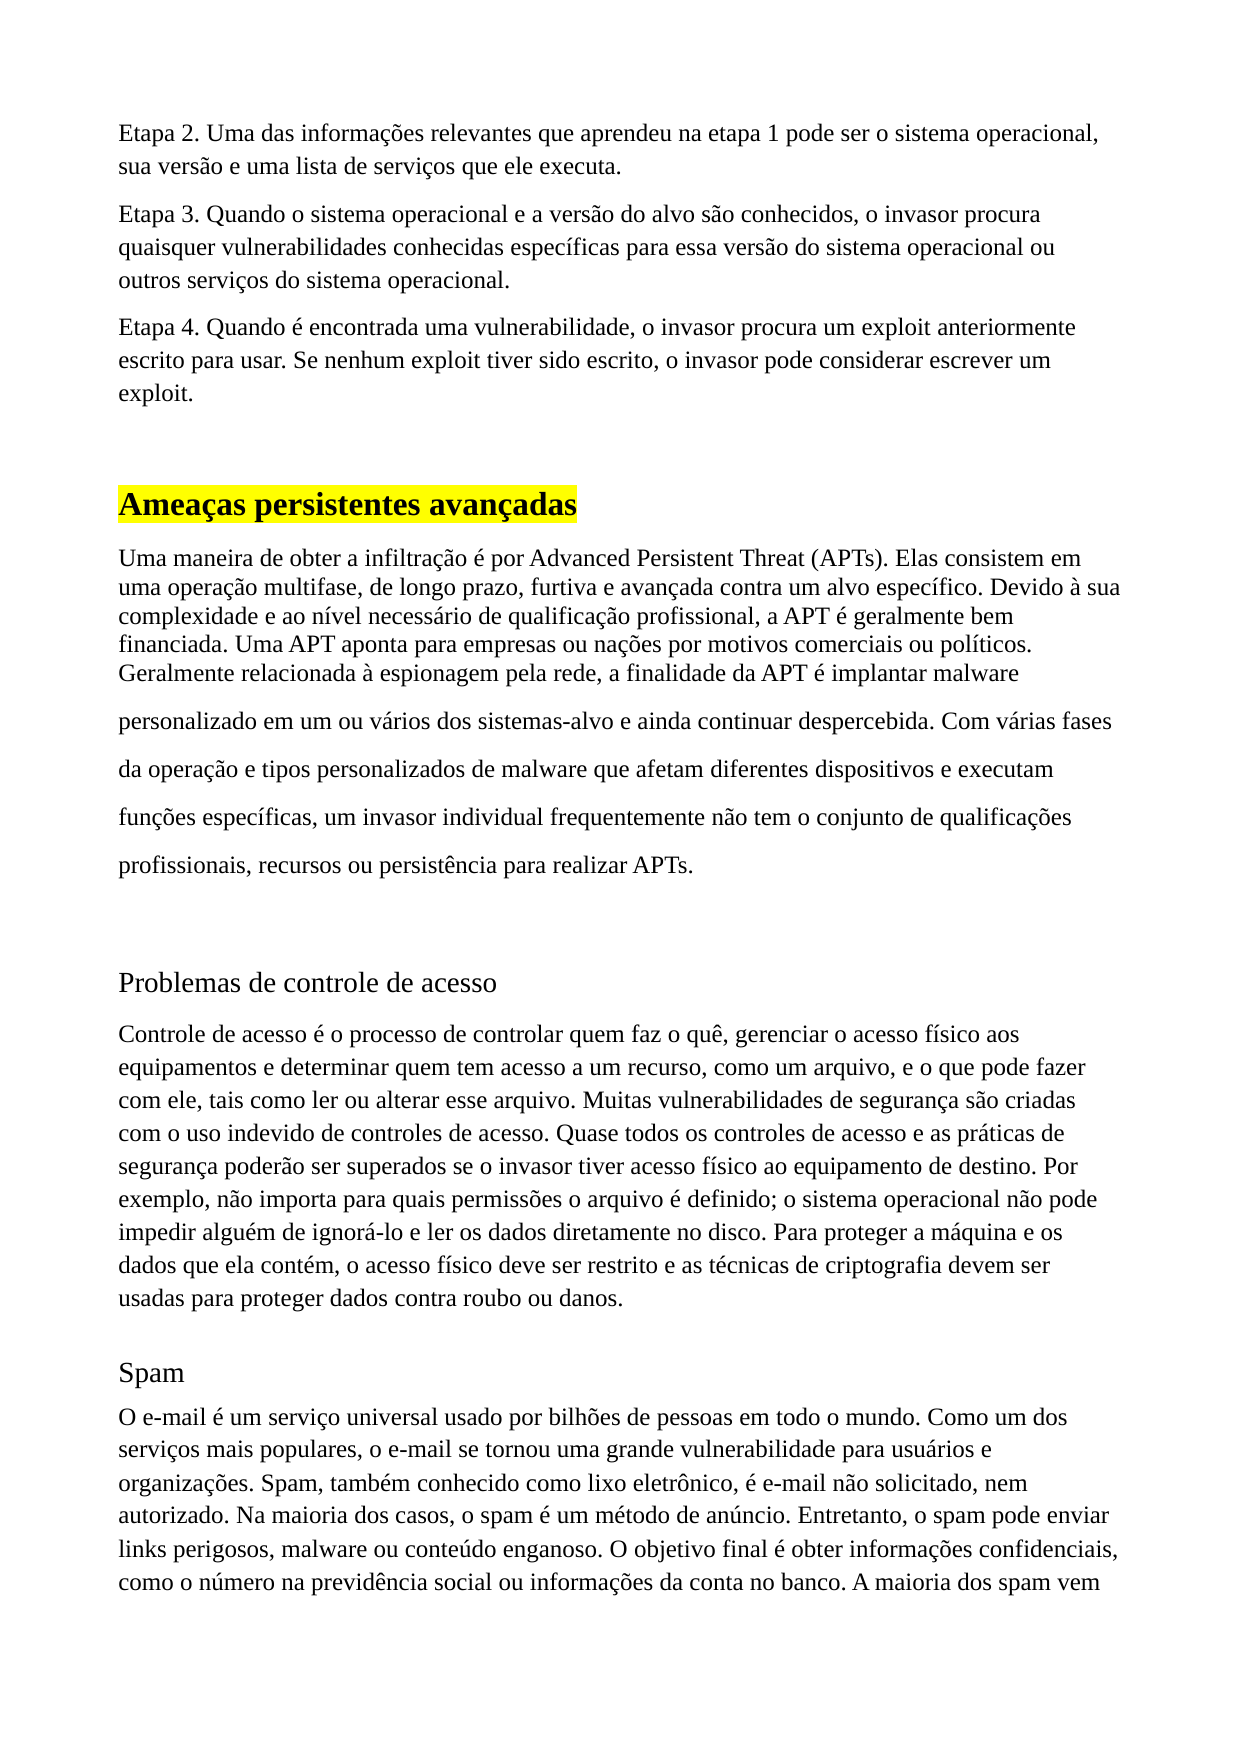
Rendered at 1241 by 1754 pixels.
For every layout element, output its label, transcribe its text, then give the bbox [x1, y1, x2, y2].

text Controle de acesso é o processo de controlar quem faz o quê, gerenciar o acesso físico aos equipamentos e determinar quem tem acesso a um recurso, como um arquivo, e o que pode fazer com ele, tais como ler ou alterar esse arquivo. Muitas vulnerabilidades de segurança são criadas com o uso indevido de controles de acesso. Quase todos os controles de acesso e as práticas de segurança poderão ser superados se o invasor tiver acesso físico ao equipamento de destino. Por exemplo, não importa para quais permissões o arquivo é definido; o sistema operacional não pode impedir alguém de ignorá-lo e ler os dados diretamente no disco. Para proteger a máquina e os dados que ela contém, o acesso físico deve ser restrito e as técnicas de criptografia devem ser usadas para proteger dados contra roubo ou danos. [118, 1019, 1122, 1312]
subtitle Spam [118, 1356, 1122, 1389]
text Uma maneira de obter a infiltração é por Advanced Persistent Threat (APTs). Elas consistem em uma operação multifase, de longo prazo, furtiva e avançada contra um alvo específico. Devido à sua complexidade e ao nível necessário de qualificação profissional, a APT é geralmente bem financiada. Uma APT aponta para empresas ou nações por motivos comerciais ou políticos. [118, 543, 1122, 658]
text Ameaças persistentes avançadas [118, 485, 1122, 523]
text Etapa 4. Quando é encontrada uma vulnerabilidade, o invasor procura um exploit anteriormente escrito para usar. Se nenhum exploit tiver sido escrito, o invasor pode considerar escrever um exploit. [118, 312, 1122, 407]
text Etapa 3. Quando o sistema operacional e a versão do alvo são conhecidos, o invasor procura quaisquer vulnerabilidades conhecidas específicas para essa versão do sistema operacional ou outros serviços do sistema operacional. [118, 199, 1122, 293]
text Etapa 2. Uma das informações relevantes que aprendeu na etapa 1 pode ser o sistema operacional, sua versão e uma lista de serviços que ele executa. [118, 118, 1122, 180]
text O e-mail é um serviço universal usado por bilhões de pessoas em todo o mundo. Como um dos serviços mais populares, o e-mail se tornou uma grande vulnerabilidade para usuários e organizações. Spam, também conhecido como lixo eletrônico, é e-mail não solicitado, nem autorizado. Na maioria dos casos, o spam é um método de anúncio. Entretanto, o spam pode enviar links perigosos, malware ou conteúdo enganoso. O objetivo final é obter informações confidenciais, como o número na previdência social ou informações da conta no banco. A maioria dos spam vem [118, 1402, 1122, 1595]
text Geralmente relacionada à espionagem pela rede, a finalidade da APT é implantar malware personalizado em um ou vários dos sistemas-alvo e ainda continuar despercebida. Com várias fases da operação e tipos personalizados de malware que afetam diferentes dispositivos e executam funções específicas, um invasor individual frequentemente não tem o conjunto de qualificações profissionais, recursos ou persistência para realizar APTs. [118, 658, 1122, 879]
text Problemas de controle de acesso [118, 966, 1122, 999]
